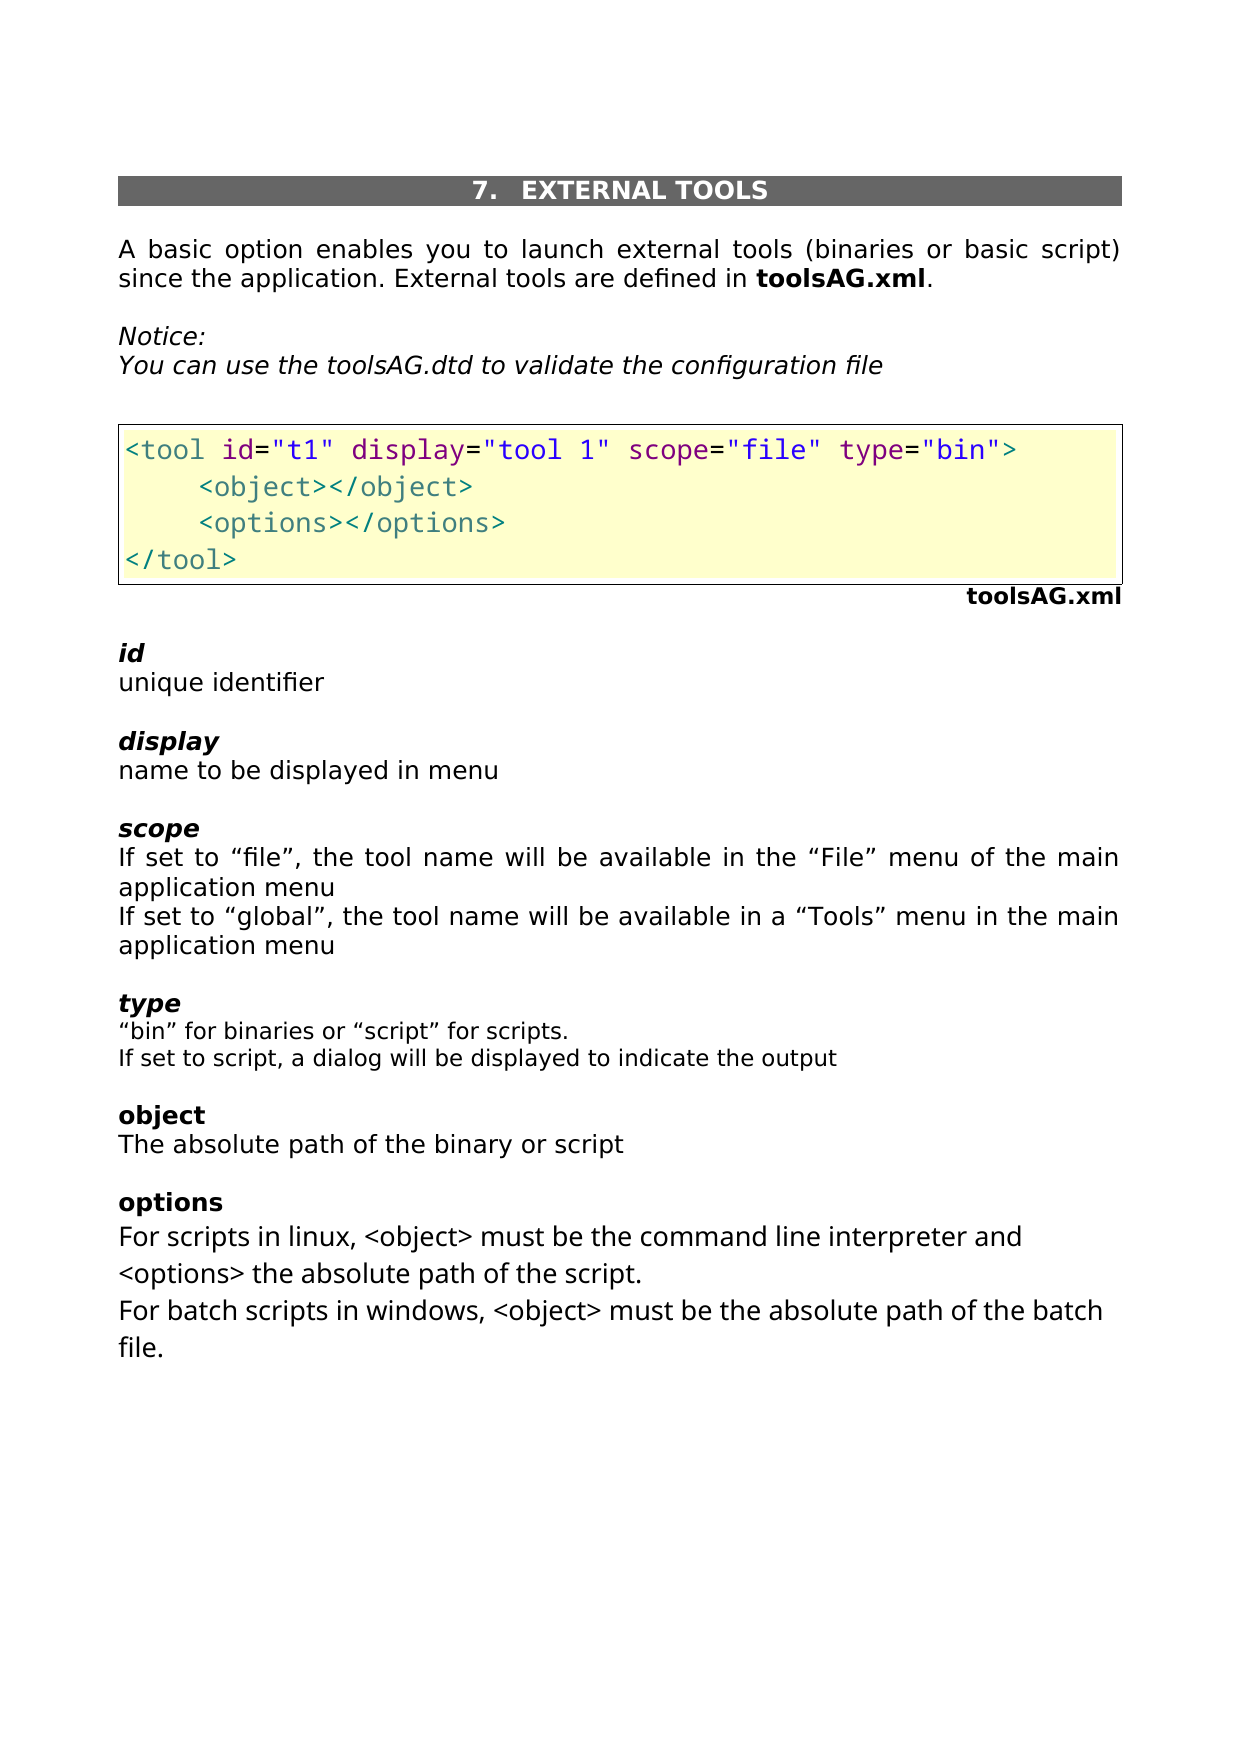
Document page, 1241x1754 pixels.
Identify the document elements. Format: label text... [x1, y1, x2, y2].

text You can use the toolsAG.dtd to validate the configuration file [118, 351, 1122, 381]
text id [118, 639, 1122, 668]
text Notice: [118, 322, 1122, 351]
text The absolute path of the binary or script [118, 1130, 1122, 1159]
subtitle EXTERNAL TOOLS [118, 176, 1122, 206]
table_header <tool id="t1" display="tool 1" scope="file" type="bin"> <object></object> <options></options> </tool> [119, 425, 1122, 583]
text name to be displayed in menu [118, 756, 1122, 785]
text “bin” for binaries or “script” for scripts. [118, 1018, 1122, 1045]
text A basic option enables you to launch external tools (binaries or basic script) since the application. External tools are defined in toolsAG.xml. [118, 235, 1122, 293]
text type [118, 989, 1122, 1018]
text If set to “global”, the tool name will be available in a “Tools” menu in the main application menu [118, 902, 1122, 960]
text unique identifier [118, 668, 1122, 698]
text If set to script, a dialog will be displayed to indicate the output [118, 1045, 1122, 1072]
text display [118, 727, 1122, 756]
text toolsAG.xml [118, 585, 1122, 610]
text options [118, 1188, 1122, 1218]
text object [118, 1101, 1122, 1130]
text If set to “file”, the tool name will be available in the “File” menu of the main application menu [118, 843, 1122, 902]
text For batch scripts in windows, <object> must be the absolute path of the batch file. [118, 1291, 1122, 1365]
text For scripts in linux, <object> must be the command line interpreter and <options> the absolute path of the script. [118, 1218, 1122, 1291]
text scope [118, 814, 1122, 843]
